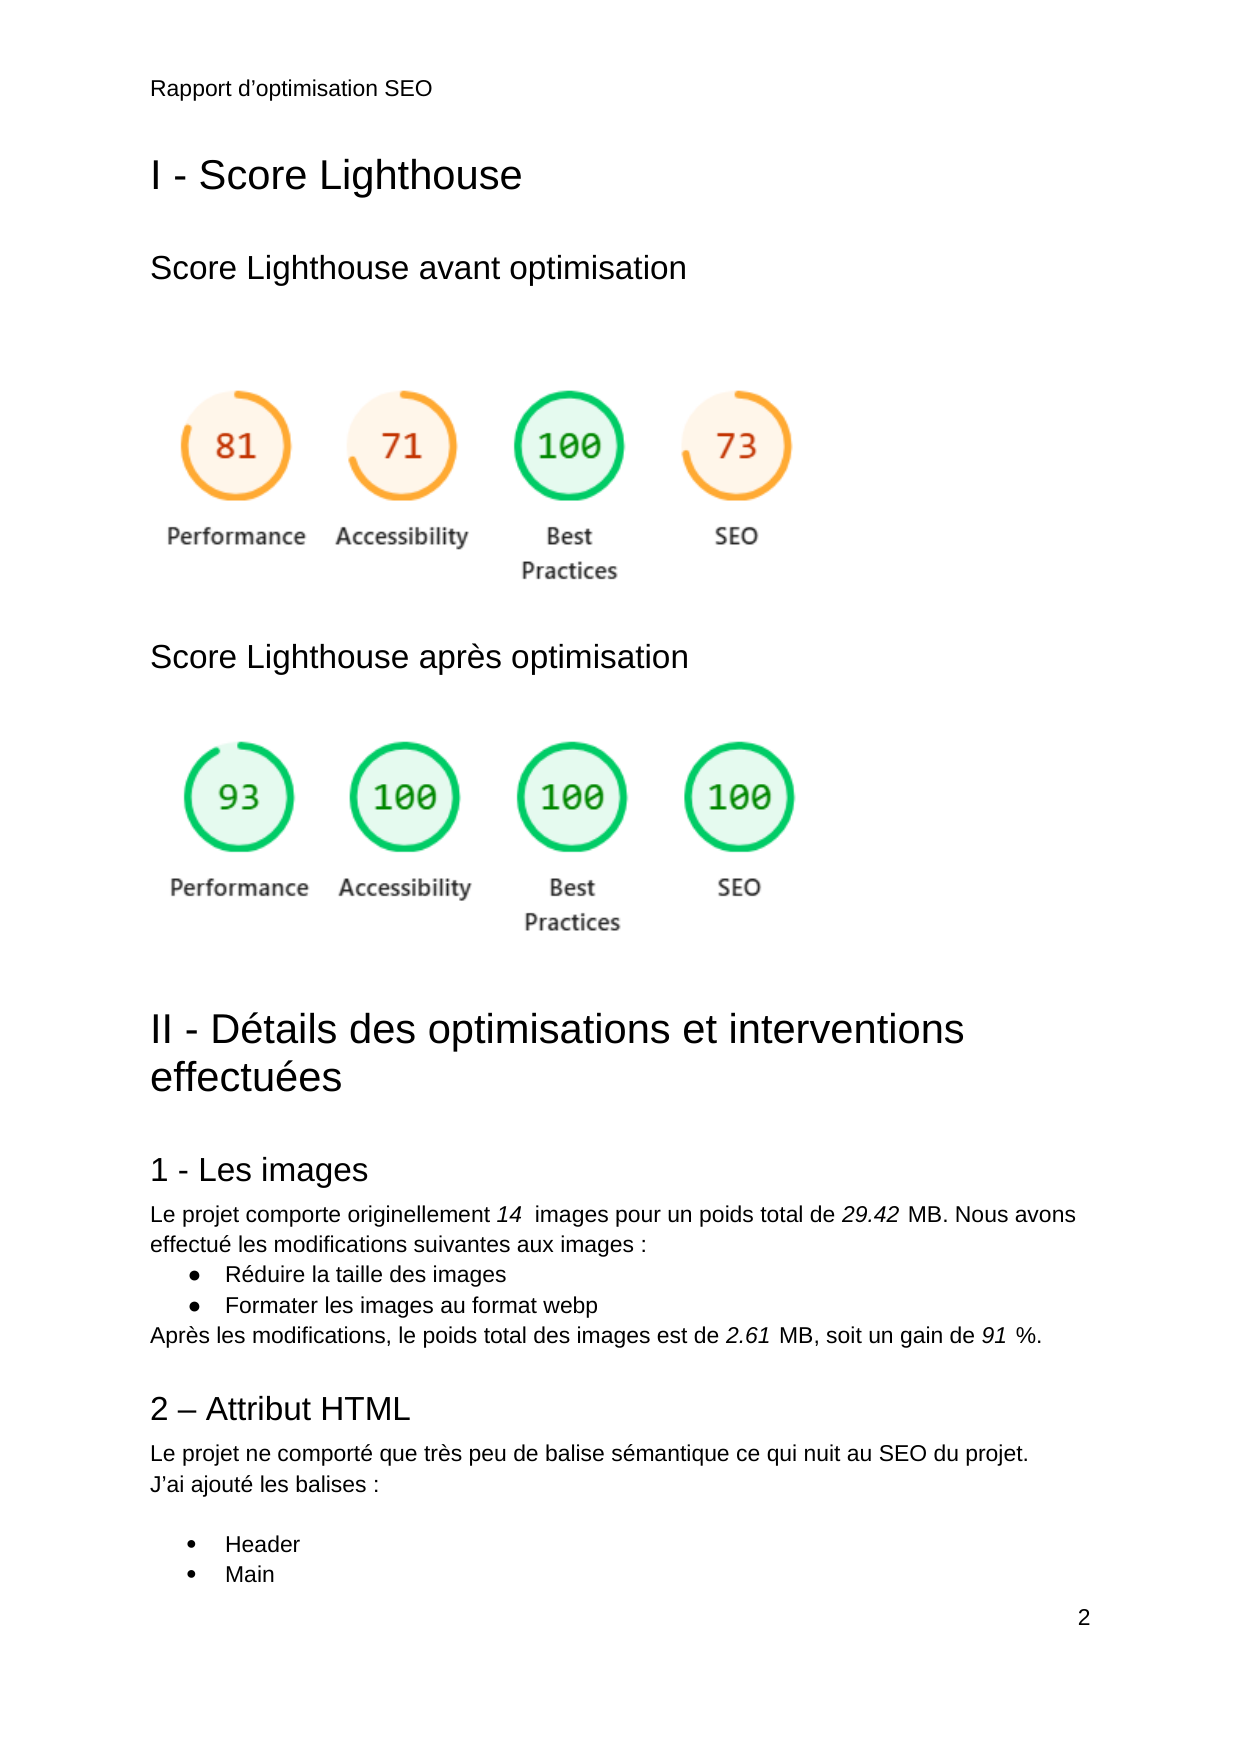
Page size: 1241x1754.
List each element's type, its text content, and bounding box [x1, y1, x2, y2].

subtitle II - Détails des optimisations et interventions effectuées [150, 1004, 1090, 1100]
subtitle I - Score Lighthouse [150, 150, 1090, 198]
list Header [187, 1531, 1090, 1557]
subtitle Score Lighthouse après optimisation [150, 637, 1090, 675]
subtitle 1 - Les images [150, 1150, 1090, 1188]
subtitle 2 – Attribut HTML [150, 1389, 1090, 1428]
subtitle Score Lighthouse avant optimisation [150, 248, 1090, 286]
text Le projet ne comporté que très peu de balise sémantique ce qui nuit au SEO du projet. [150, 1440, 1090, 1467]
list Formater les images au format webp [187, 1292, 1090, 1318]
text Le projet comporte originellement 14 images pour un poids total de 29.42 MB. Nous avons effectué les modifications suivantes aux images : [150, 1201, 1090, 1257]
list Main [187, 1561, 1090, 1588]
list Réduire la taille des images [187, 1261, 1090, 1288]
text Après les modifications, le poids total des images est de 2.61 MB, soit un gain de 91 %. [150, 1322, 1090, 1348]
text J’ai ajouté les balises : [150, 1471, 1090, 1497]
